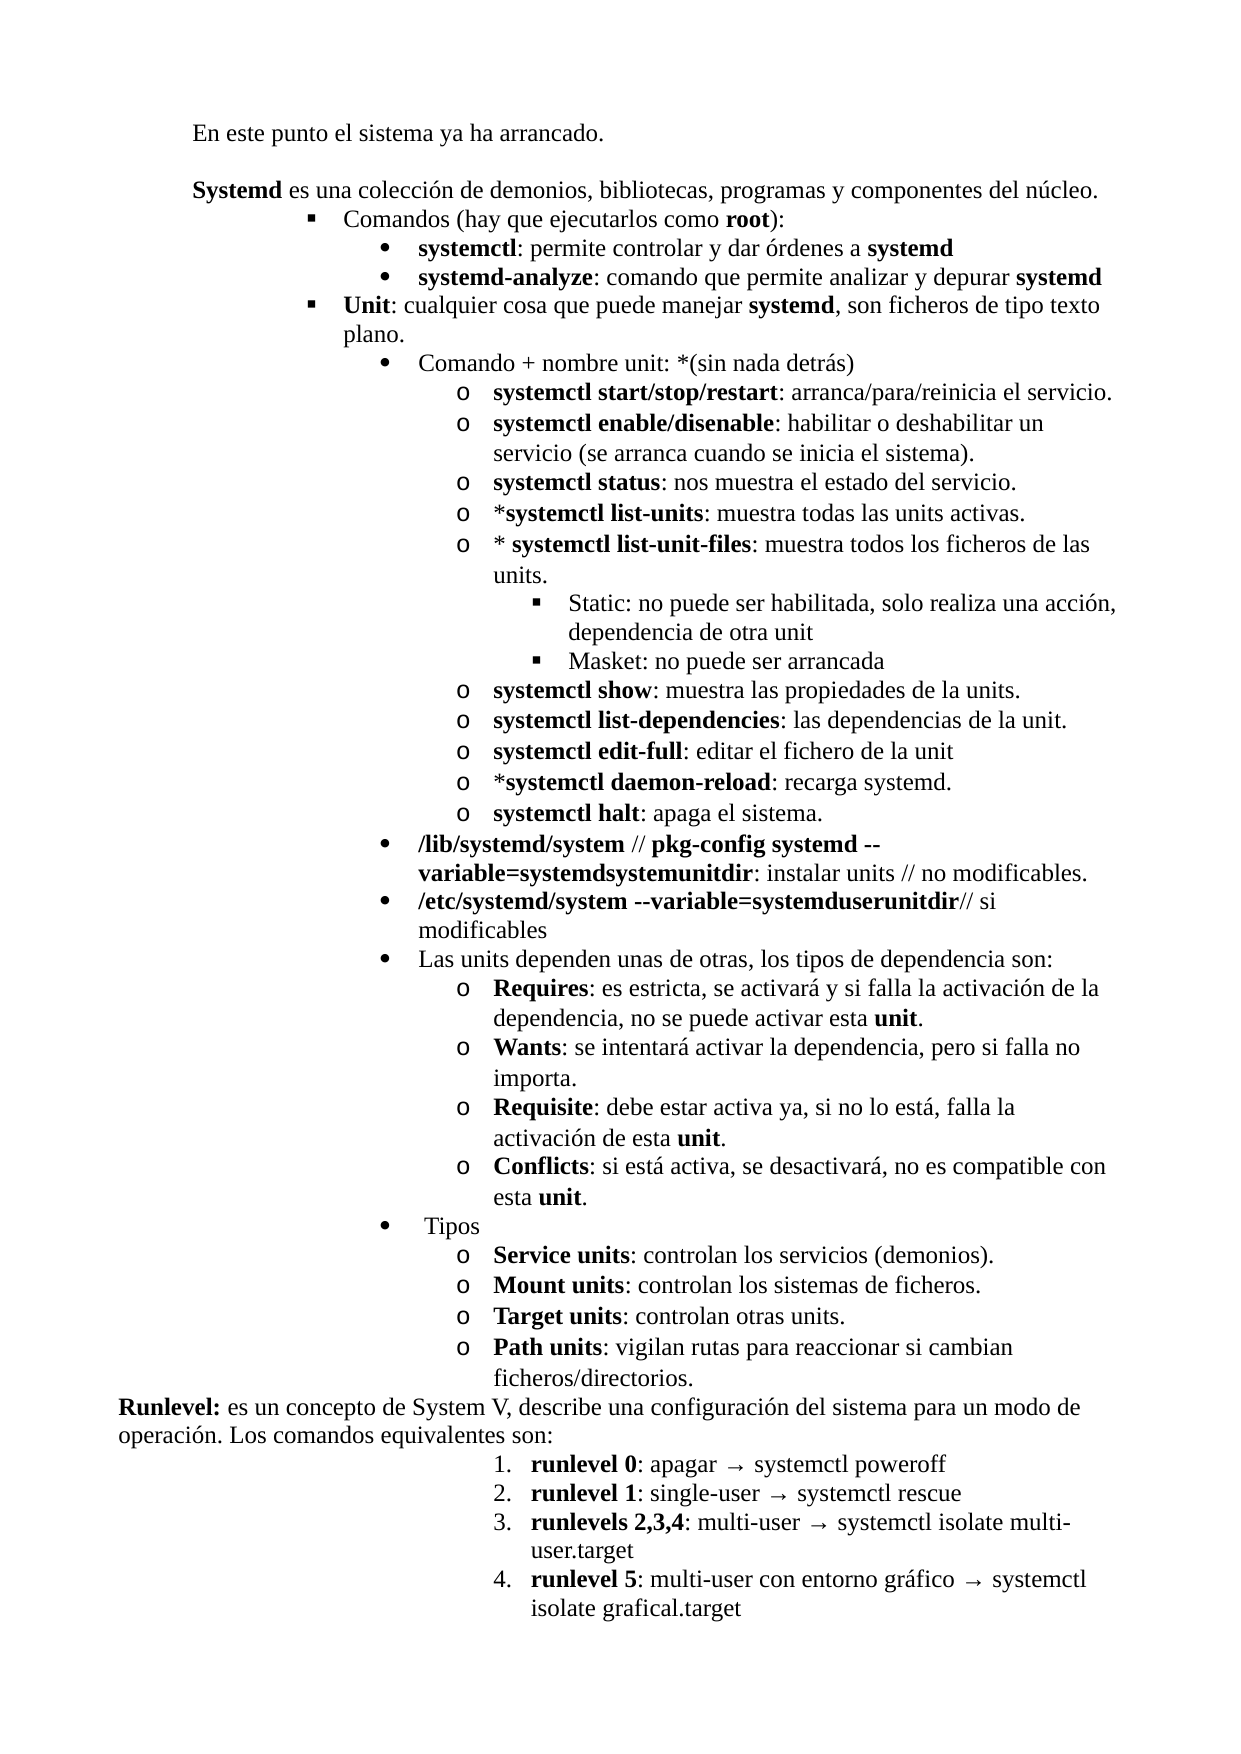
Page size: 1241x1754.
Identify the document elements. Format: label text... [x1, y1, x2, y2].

list Requires: es estricta, se activará y si falla la activación de la dependencia, no se puede activar esta unit. [456, 973, 1122, 1032]
list systemctl halt: apaga el sistema. [456, 798, 1122, 829]
list * systemctl list-unit-files: muestra todos los ficheros de las units. [456, 529, 1122, 588]
list systemctl show: muestra las propiedades de la units. [456, 675, 1122, 706]
list Service units: controlan los servicios (demonios). [456, 1240, 1122, 1271]
list systemctl list-dependencies: las dependencias de la unit. [456, 706, 1122, 736]
list *systemctl daemon-reload: recarga systemd. [456, 767, 1122, 798]
list Conflicts: si está activa, se desactivará, no es compatible con esta unit. [456, 1151, 1122, 1211]
list /lib/systemd/system // pkg-config systemd --variable=systemdsystemunitdir: instalar units // no modificables. [381, 829, 1122, 886]
list systemctl edit-full: editar el fichero de la unit [456, 736, 1122, 767]
list /etc/systemd/system --variable=systemduserunitdir// si modificables [381, 886, 1122, 944]
list runlevel 1: single-user → systemctl rescue [493, 1478, 1122, 1507]
list Static: no puede ser habilitada, solo realiza una acción, dependencia de otra unit [531, 588, 1122, 646]
list runlevel 0: apagar → systemctl poweroff [493, 1449, 1122, 1478]
list systemctl start/stop/restart: arranca/para/reinicia el servicio. [456, 377, 1122, 408]
list Comando + nombre unit: *(sin nada detrás) [381, 348, 1122, 377]
list systemctl status: nos muestra el estado del servicio. [456, 467, 1122, 498]
list Target units: controlan otras units. [456, 1301, 1122, 1332]
list runlevels 2,3,4: multi-user → systemctl isolate multi-user.target [493, 1507, 1122, 1564]
list Comandos (hay que ejecutarlos como root): [306, 204, 1122, 233]
list *systemctl list-units: muestra todas las units activas. [456, 498, 1122, 529]
list systemctl: permite controlar y dar órdenes a systemd [381, 233, 1122, 262]
list Tipos [381, 1211, 1122, 1240]
list Masket: no puede ser arrancada [531, 646, 1122, 675]
list Wants: se intentará activar la dependencia, pero si falla no importa. [456, 1032, 1122, 1092]
list Mount units: controlan los sistemas de ficheros. [456, 1271, 1122, 1301]
list systemctl enable/disenable: habilitar o deshabilitar un servicio (se arranca cuando se inicia el sistema). [456, 408, 1122, 467]
list runlevel 5: multi-user con entorno gráfico → systemctl isolate grafical.target [493, 1564, 1122, 1622]
list Las units dependen unas de otras, los tipos de dependencia son: [381, 944, 1122, 973]
list Unit: cualquier cosa que puede manejar systemd, son ficheros de tipo texto plano. [306, 291, 1122, 348]
text En este punto el sistema ya ha arrancado. [118, 118, 1122, 147]
list Requisite: debe estar activa ya, si no lo está, falla la activación de esta unit. [456, 1092, 1122, 1151]
list Path units: vigilan rutas para reaccionar si cambian ficheros/directorios. [456, 1332, 1122, 1392]
list Runlevel: es un concepto de System V, describe una configuración del sistema para un modo de operación. Los comandos equivalentes son: [118, 1392, 1122, 1449]
list systemd-analyze: comando que permite analizar y depurar systemd [381, 262, 1122, 291]
text Systemd es una colección de demonios, bibliotecas, programas y componentes del núcleo. [118, 176, 1122, 204]
